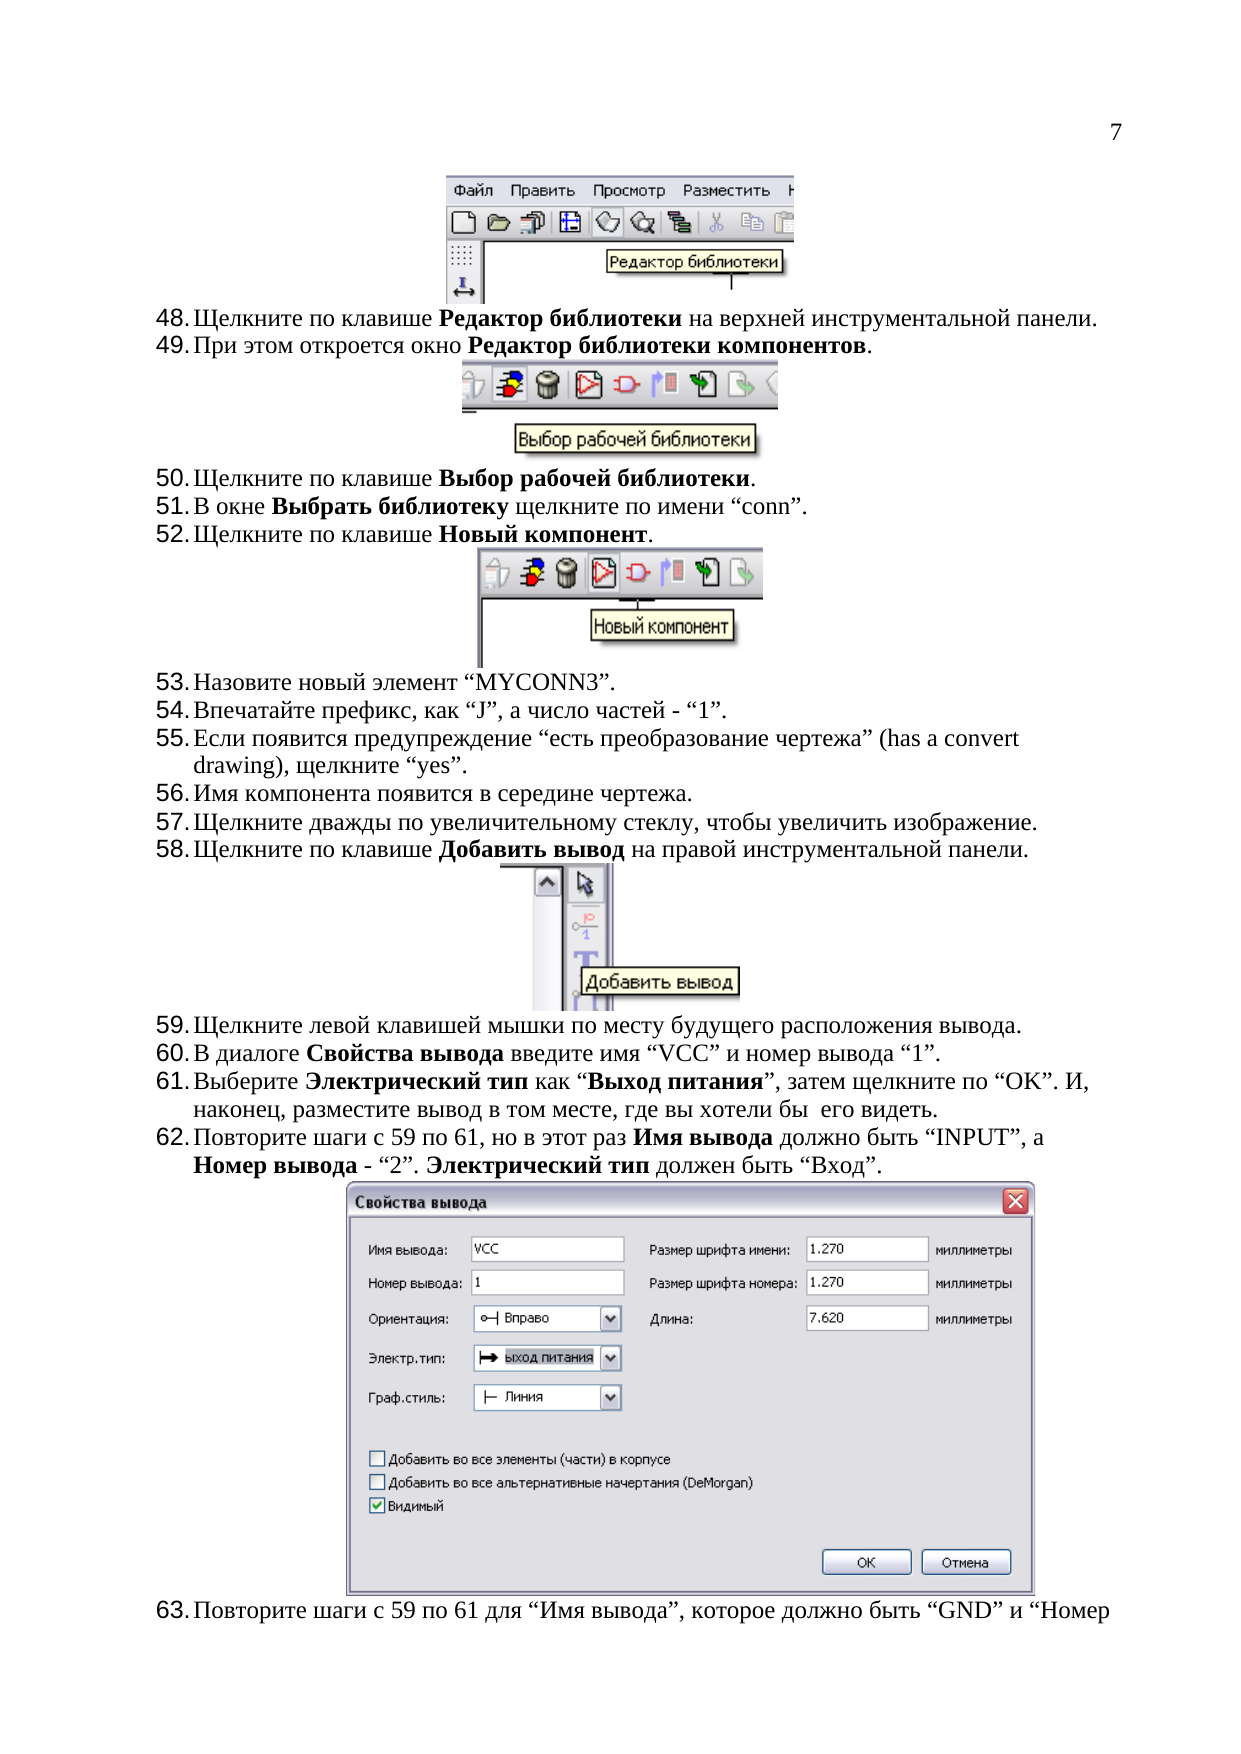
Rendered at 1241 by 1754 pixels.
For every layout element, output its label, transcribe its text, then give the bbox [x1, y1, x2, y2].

picture [346, 1181, 1036, 1596]
list Щелкните по клавише Редактор библиотеки на верхней инструментальной панели. [156, 175, 1122, 331]
list Повторите шаги с 59 по 61 для “Имя вывода”, которое должно быть “GND” и “Номер [156, 1178, 1122, 1624]
picture [477, 547, 763, 668]
picture [462, 359, 778, 464]
list Имя компонента появится в середине чертежа. [156, 779, 1122, 807]
list Назовите новый элемент “MYCONN3”. [156, 548, 1122, 696]
list При этом откроется окно Редактор библиотеки компонентов. [156, 331, 1122, 359]
list Щелкните левой клавишей мышки по месту будущего расположения вывода. [156, 863, 1122, 1039]
picture [446, 175, 794, 304]
list Щелкните по клавише Выбор рабочей библиотеки. [156, 359, 1122, 492]
list Выберите Электрический тип как “Выход питания”, затем щелкните по “OK”. И, наконец, разместите вывод в том месте, где вы хотели бы его видеть. [156, 1067, 1122, 1123]
list Щелкните по клавише Добавить вывод на правой инструментальной панели. [156, 835, 1122, 863]
list Если появится предупреждение “есть преобразование чертежа” (has a convert drawing), щелкните “yes”. [156, 723, 1122, 779]
list В диалоге Свойства вывода введите имя “VCC” и номер вывода “1”. [156, 1039, 1122, 1067]
list Щелкните по клавише Новый компонент. [156, 520, 1122, 548]
picture [500, 863, 740, 1011]
list Щелкните дважды по увеличительному стеклу, чтобы увеличить изображение. [156, 807, 1122, 835]
list Повторите шаги с 59 по 61, но в этот раз Имя вывода должно быть “INPUT”, а Номер вывода - “2”. Электрический тип должен быть “Вход”. [156, 1123, 1122, 1178]
list В окне Выбрать библиотеку щелкните по имени “conn”. [156, 492, 1122, 520]
list Впечатайте префикс, как “J”, а число частей - “1”. [156, 696, 1122, 723]
